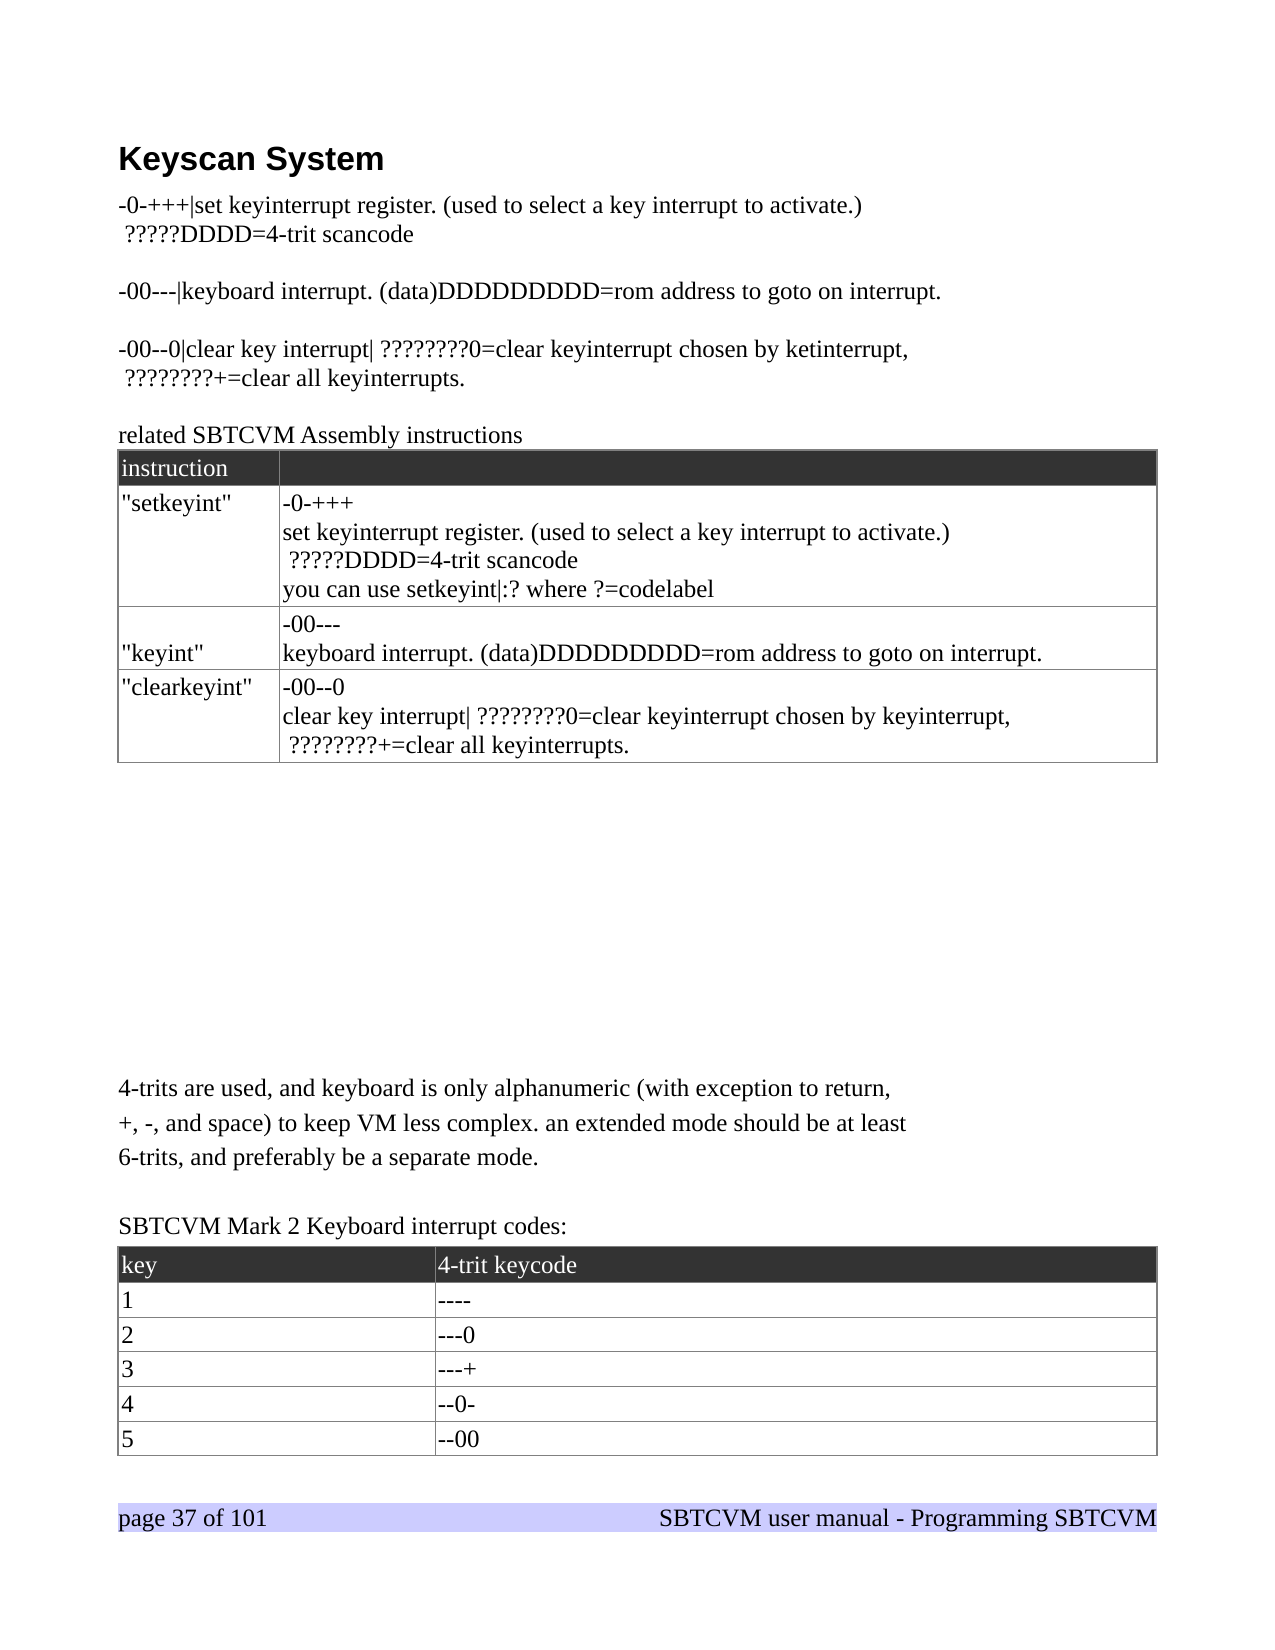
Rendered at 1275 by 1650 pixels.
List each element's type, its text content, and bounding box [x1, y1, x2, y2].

table_cell -00--0 clear key interrupt| ????????0=clear keyinterrupt chosen by keyinterrupt, ????????+=clear all keyinterrupts. [280, 670, 1156, 762]
table_cell 5 [119, 1422, 435, 1455]
table_header 4-trit keycode [436, 1247, 1156, 1282]
subtitle Keyscan System [118, 139, 1157, 178]
table_cell ---0 [436, 1318, 1156, 1351]
text -0-+++|set keyinterrupt register. (used to select a key interrupt to activate.) ?????DDDD=4-trit scancode -00---|keyboard interrupt. (data)DDDDDDDDD=rom address to goto on interrupt. -00--0|clear key interrupt| ????????0=clear keyinterrupt chosen by ketinterrupt, ????????+=clear all keyinterrupts. related SBTCVM Assembly instructions [118, 190, 1157, 449]
table_cell ---+ [436, 1352, 1156, 1386]
table_header instruction [119, 451, 279, 485]
table_cell --0- [436, 1387, 1156, 1421]
table_cell -00--- keyboard interrupt. (data)DDDDDDDDD=rom address to goto on interrupt. [280, 607, 1156, 669]
table_cell --00 [436, 1422, 1156, 1455]
table_cell ---- [436, 1283, 1156, 1317]
table_cell 4 [119, 1387, 435, 1421]
table_header key [119, 1247, 435, 1282]
table_cell 3 [119, 1352, 435, 1386]
table_cell "setkeyint" [119, 486, 279, 606]
table_cell "clearkeyint" [119, 670, 279, 762]
table_cell 1 [119, 1283, 435, 1317]
table_cell "keyint" [119, 607, 279, 669]
text 4-trits are used, and keyboard is only alphanumeric (with exception to return, +, -, and space) to keep VM less complex. an extended mode should be at least 6-trits, and preferably be a separate mode. SBTCVM Mark 2 Keyboard interrupt codes: [118, 763, 1157, 1240]
table_header [280, 451, 1156, 485]
table_cell -0-+++ set keyinterrupt register. (used to select a key interrupt to activate.) ?????DDDD=4-trit scancode you can use setkeyint|:? where ?=codelabel [280, 486, 1156, 606]
table_cell 2 [119, 1318, 435, 1351]
